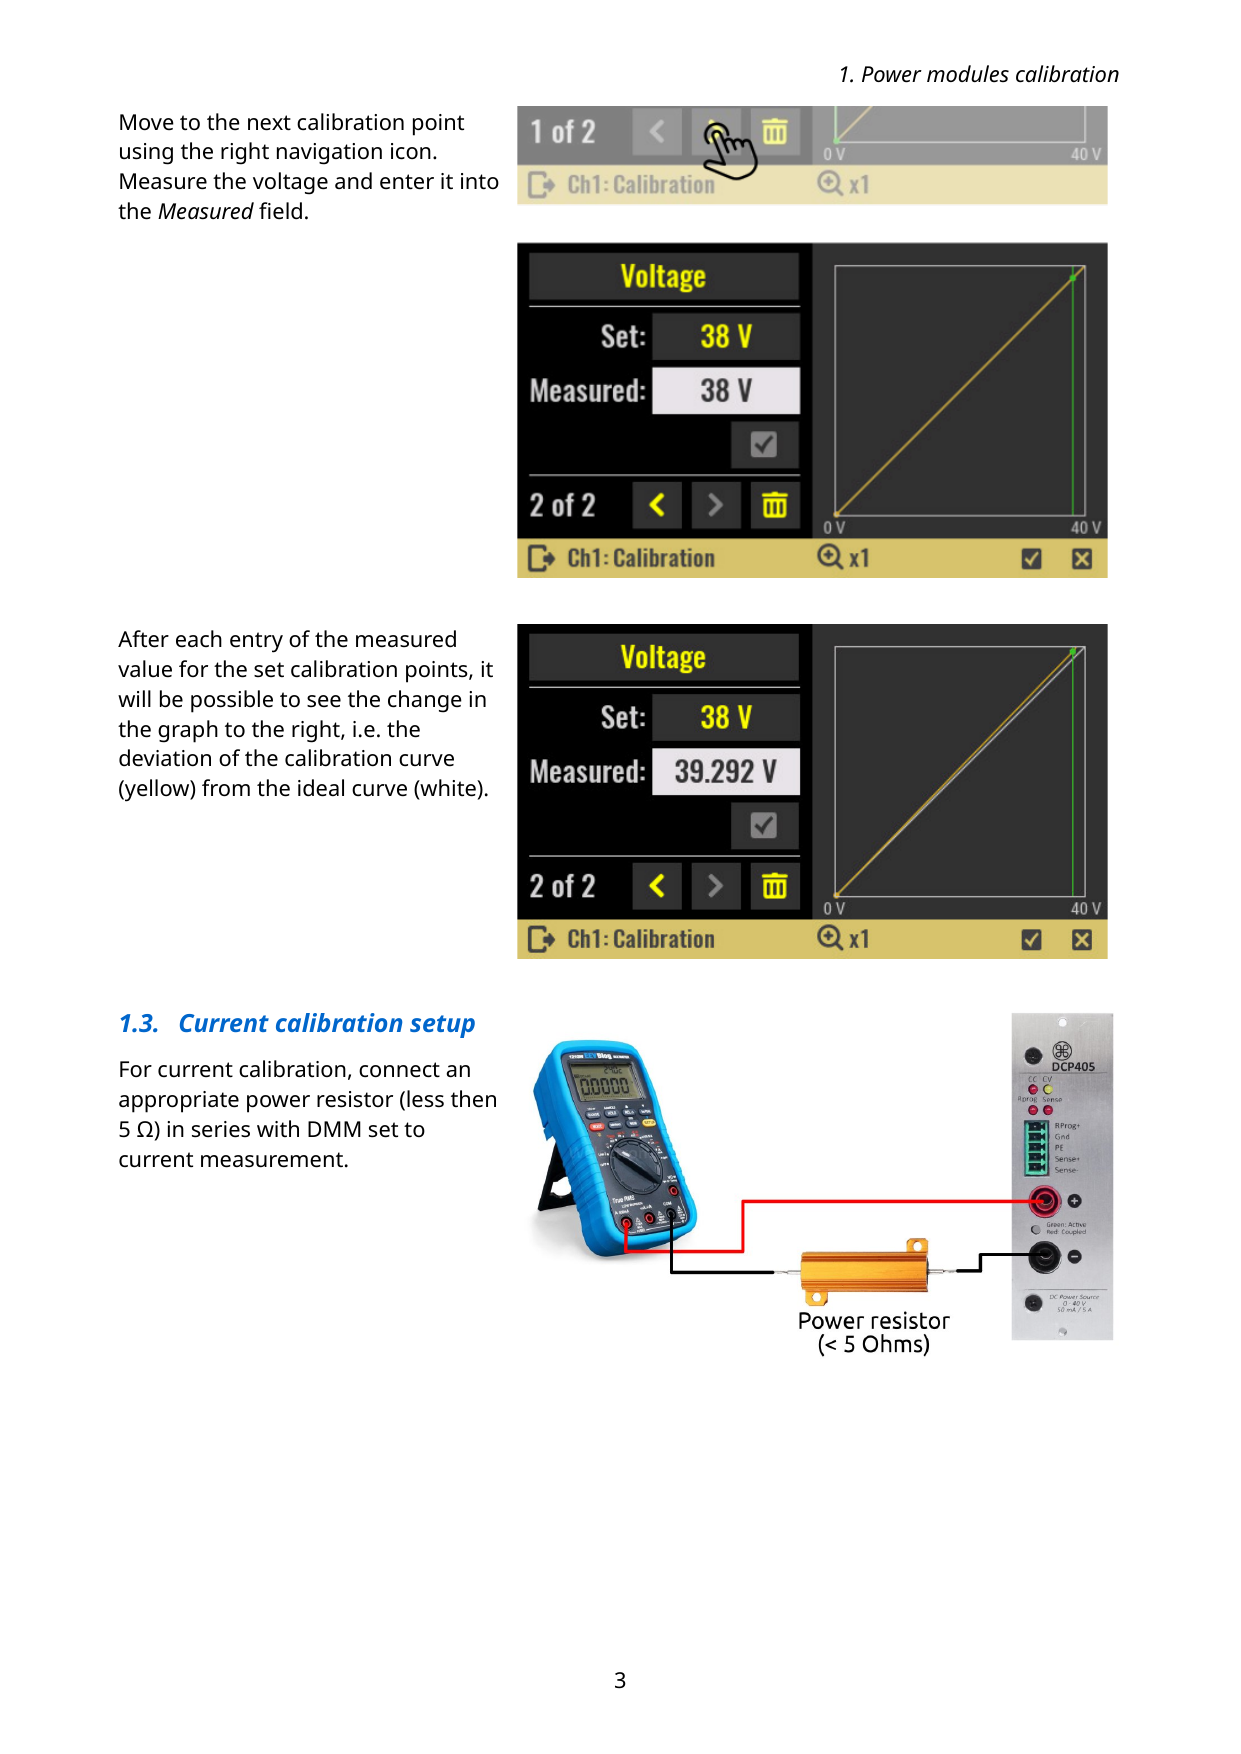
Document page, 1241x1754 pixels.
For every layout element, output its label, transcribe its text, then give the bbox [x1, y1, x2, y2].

table_header [502, 107, 1123, 594]
table_header [502, 1365, 1123, 1381]
table_header Current calibration setup For current calibration, connect an appropriate power resistor (less then 5 Ω) in series with DMM set to current measurement. [118, 1005, 502, 1381]
table_header [502, 624, 517, 958]
table_header Move to the next calibration point using the right navigation icon. Measure the voltage and enter it into the Measured field. [118, 107, 502, 594]
table_header [502, 959, 1123, 976]
picture [502, 1005, 1123, 1365]
table_header After each entry of the measured value for the set calibration points, it will be possible to see the change in the graph to the right, i.e. the deviation of the calibration curve (yellow) from the ideal curve (white). [118, 624, 502, 976]
picture [517, 624, 1108, 959]
table_header [1108, 624, 1123, 958]
picture [517, 106, 1108, 578]
